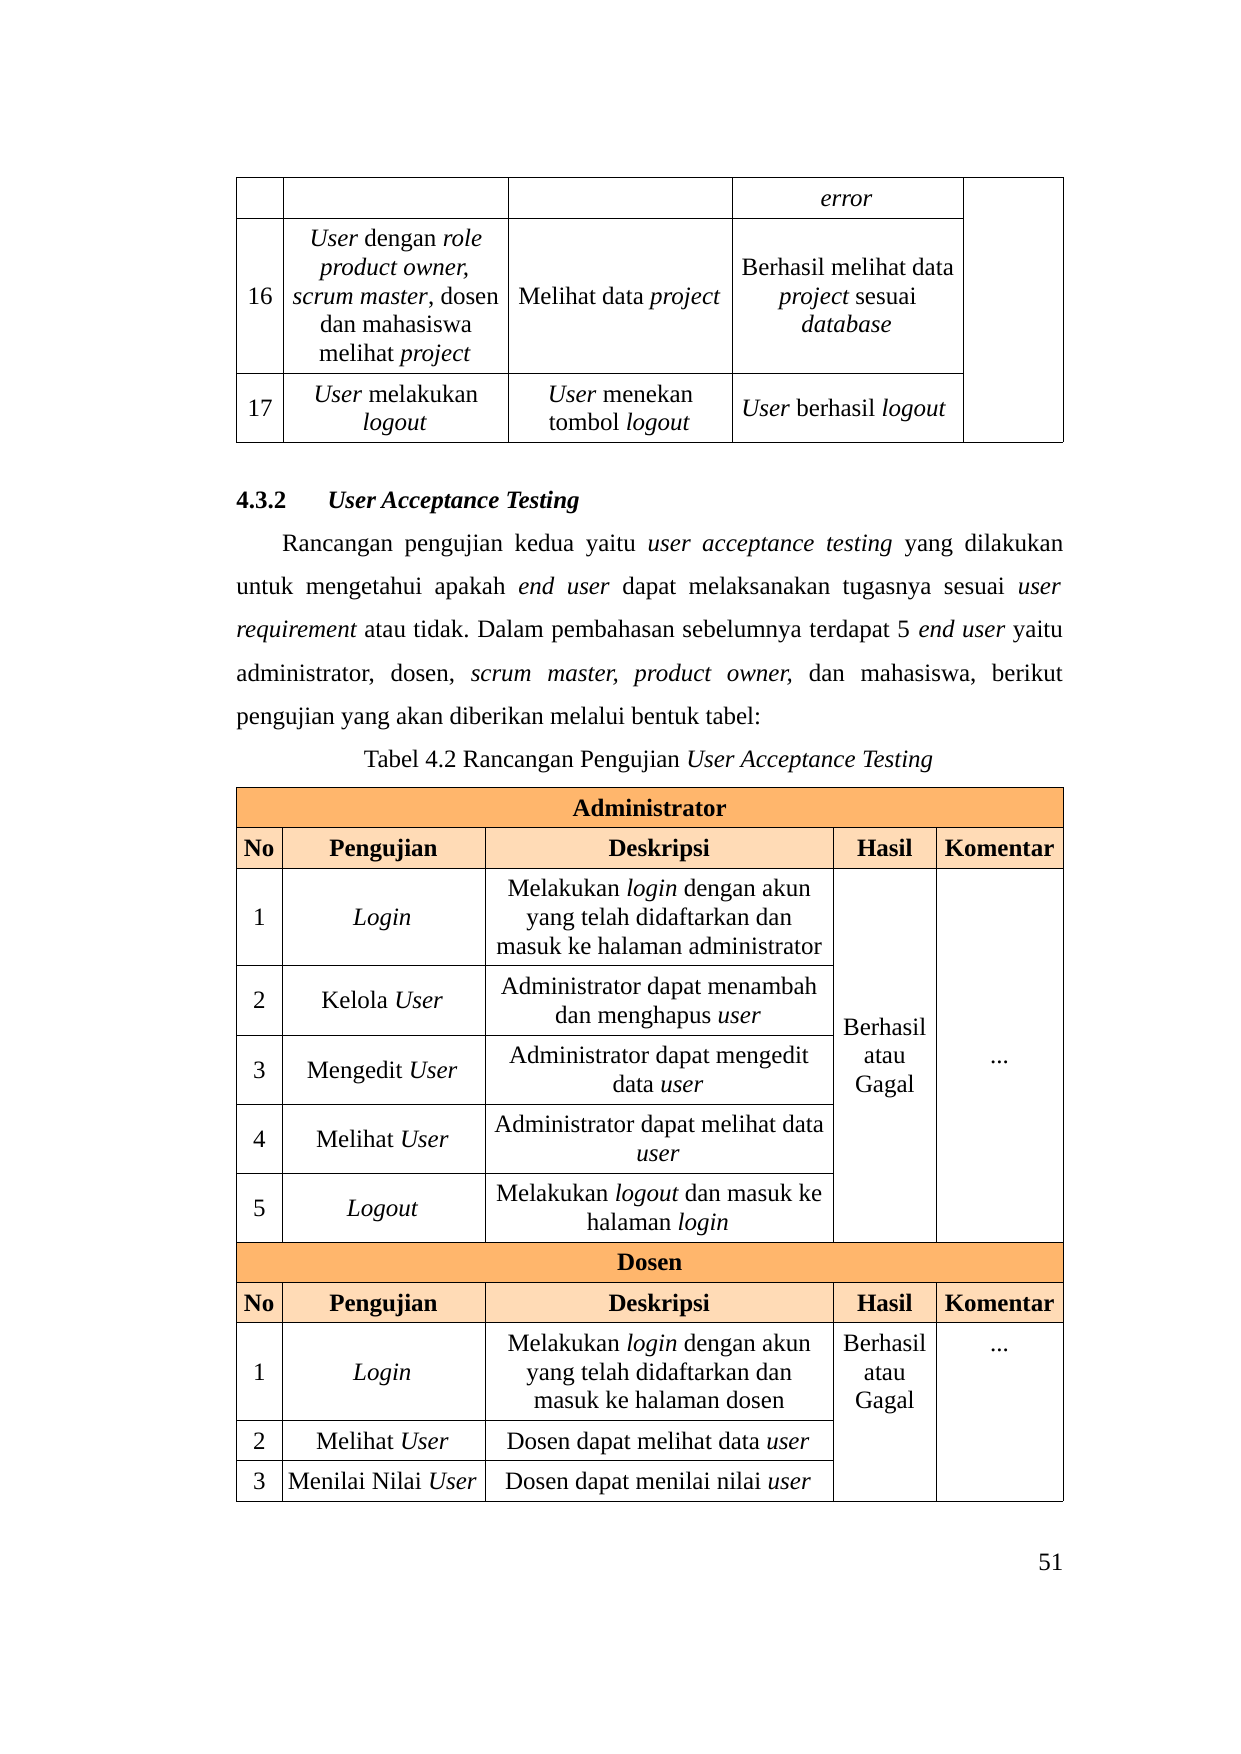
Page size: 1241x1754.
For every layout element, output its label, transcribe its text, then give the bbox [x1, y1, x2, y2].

table_cell Administrator dapat melihat data user [486, 1105, 833, 1173]
table_cell [964, 178, 1063, 442]
table_cell Dosen dapat menilai nilai user [486, 1461, 833, 1501]
table_cell [284, 178, 508, 217]
table_cell Login [283, 869, 485, 965]
table_cell Komentar [937, 828, 1063, 868]
table_cell Hasil [834, 1283, 936, 1322]
table_cell [237, 178, 283, 217]
table_cell 5 [237, 1174, 282, 1242]
table_cell 2 [237, 966, 282, 1034]
table_cell 3 [237, 1461, 282, 1501]
table_cell User melakukan logout [284, 374, 508, 442]
table_cell User dengan role product owner, scrum master, dosen dan mahasiswa melihat project [284, 219, 508, 373]
table_cell Administrator dapat mengedit data user [486, 1036, 833, 1103]
table_cell error [733, 178, 963, 217]
table_cell Pengujian [283, 1283, 485, 1322]
table_cell Melihat data project [509, 219, 732, 373]
table_cell Menilai Nilai User [283, 1461, 485, 1501]
table_header Administrator [237, 788, 1063, 827]
table_cell [509, 178, 732, 217]
table_cell 4 [237, 1105, 282, 1173]
table_cell Dosen [237, 1243, 1063, 1282]
table_cell Mengedit User [283, 1036, 485, 1103]
table_cell User menekan tombol logout [509, 374, 732, 442]
table_cell Kelola User [283, 966, 485, 1034]
table_cell No [237, 1283, 282, 1322]
table_cell Logout [283, 1174, 485, 1242]
table_cell Deskripsi [486, 828, 833, 868]
table_cell Melihat User [283, 1105, 485, 1173]
table_cell Deskripsi [486, 1283, 833, 1322]
table_cell No [237, 828, 282, 868]
table_cell Hasil [834, 828, 936, 868]
table_cell Login [283, 1323, 485, 1420]
table_cell 17 [237, 374, 283, 442]
text Tabel 4.2 Rancangan Pengujian User Acceptance Testing [236, 744, 1063, 773]
table_cell 2 [237, 1421, 282, 1460]
text Rancangan pengujian kedua yaitu user acceptance testing yang dilakukan untuk mengetahui apakah end user dapat melaksanakan tugasnya sesuai user requirement atau tidak. Dalam pembahasan sebelumnya terdapat 5 end user yaitu administrator, dosen, scrum master, product owner, dan mahasiswa, berikut pengujian yang akan diberikan melalui bentuk tabel: [236, 528, 1063, 729]
table_cell Berhasil atau Gagal [834, 1323, 936, 1501]
table_cell 1 [237, 869, 282, 965]
table_cell Komentar [937, 1283, 1063, 1322]
table_cell ... [937, 1323, 1063, 1501]
table_cell Berhasil atau Gagal [834, 869, 936, 1242]
table_cell Pengujian [283, 828, 485, 868]
table_cell 3 [237, 1036, 282, 1103]
table_cell Melakukan login dengan akun yang telah didaftarkan dan masuk ke halaman administrator [486, 869, 833, 965]
table_cell User berhasil logout [733, 374, 963, 442]
table_cell Berhasil melihat data project sesuai database [733, 219, 963, 373]
table_cell 1 [237, 1323, 282, 1420]
table_cell ... [937, 869, 1063, 1242]
table_cell Melakukan login dengan akun yang telah didaftarkan dan masuk ke halaman dosen [486, 1323, 833, 1420]
table_cell Melihat User [283, 1421, 485, 1460]
subtitle 4.3.2 User Acceptance Testing [236, 485, 1063, 514]
table_cell Melakukan logout dan masuk ke halaman login [486, 1174, 833, 1242]
table_cell Dosen dapat melihat data user [486, 1421, 833, 1460]
table_cell 16 [237, 219, 283, 373]
table_cell Administrator dapat menambah dan menghapus user [486, 966, 833, 1034]
